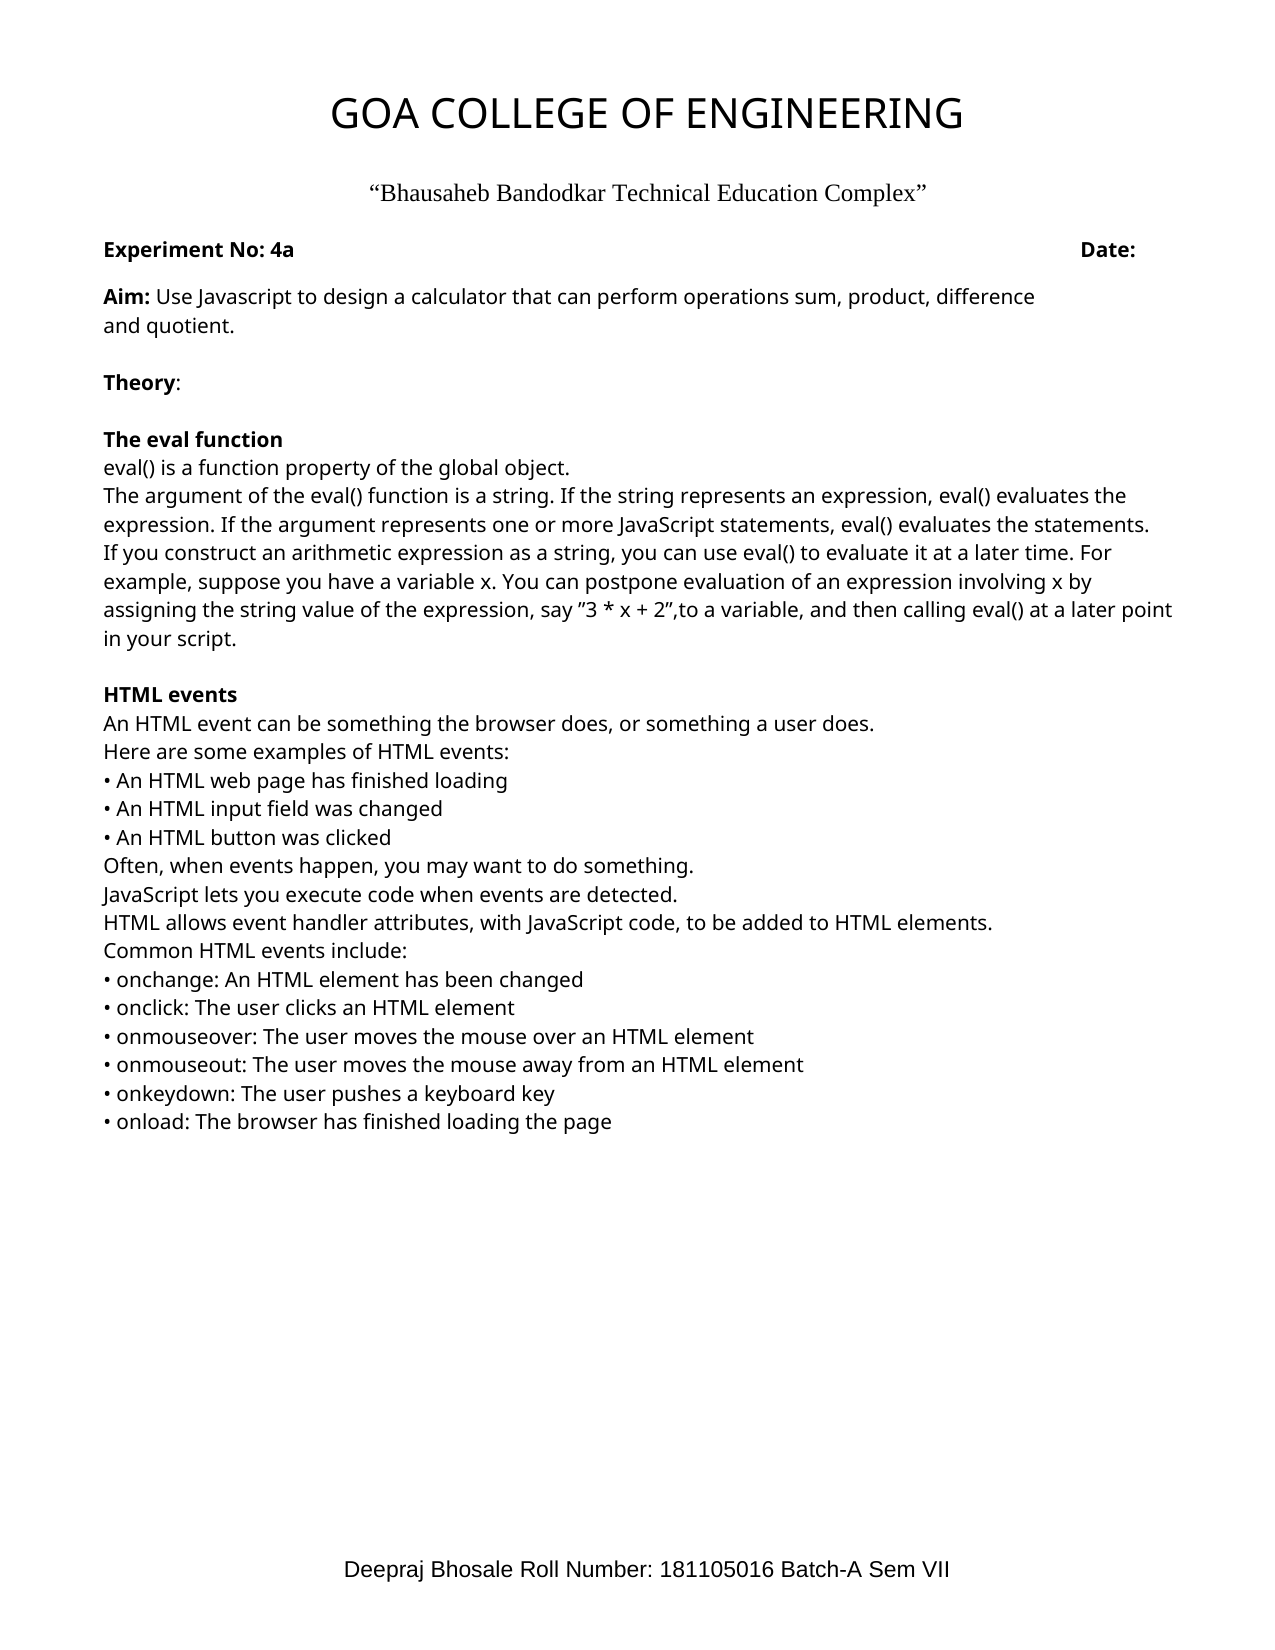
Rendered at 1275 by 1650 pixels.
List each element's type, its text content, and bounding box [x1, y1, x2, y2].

text • onload: The browser has finished loading the page [103, 1107, 1191, 1136]
text Theory: [103, 368, 1191, 396]
text • onclick: The user clicks an HTML element [103, 993, 1191, 1022]
text JavaScript lets you execute code when events are detected. [103, 880, 1191, 908]
text Experiment No: 4a Date: [103, 235, 1191, 264]
text The eval function [103, 425, 1191, 453]
text An HTML event can be something the browser does, or something a user does. [103, 709, 1191, 737]
text • onchange: An HTML element has been changed [103, 965, 1191, 993]
text • onmouseover: The user moves the mouse over an HTML element [103, 1022, 1191, 1050]
text Common HTML events include: [103, 937, 1191, 965]
text • An HTML input field was changed [103, 794, 1191, 823]
text • onmouseout: The user moves the mouse away from an HTML element [103, 1050, 1191, 1079]
text • onkeydown: The user pushes a keyboard key [103, 1079, 1191, 1107]
text • An HTML button was clicked [103, 823, 1191, 851]
text Often, when events happen, you may want to do something. [103, 851, 1191, 880]
text Aim: Use Javascript to design a calculator that can perform operations sum, product, difference [103, 282, 1191, 311]
text The argument of the eval() function is a string. If the string represents an expression, eval() evaluates the expression. If the argument represents one or more JavaScript statements, eval() evaluates the statements. [103, 482, 1191, 538]
text HTML events [103, 681, 1191, 709]
text Here are some examples of HTML events: [103, 737, 1191, 766]
text HTML allows event handler attributes, with JavaScript code, to be added to HTML elements. [103, 908, 1191, 937]
text If you construct an arithmetic expression as a string, you can use eval() to evaluate it at a later time. For example, suppose you have a variable x. You can postpone evaluation of an expression involving x by assigning the string value of the expression, say ”3 * x + 2”,to a variable, and then calling eval() at a later point in your script. [103, 538, 1191, 652]
text eval() is a function property of the global object. [103, 453, 1191, 482]
text • An HTML web page has finished loading [103, 766, 1191, 794]
text and quotient. [103, 311, 1191, 339]
